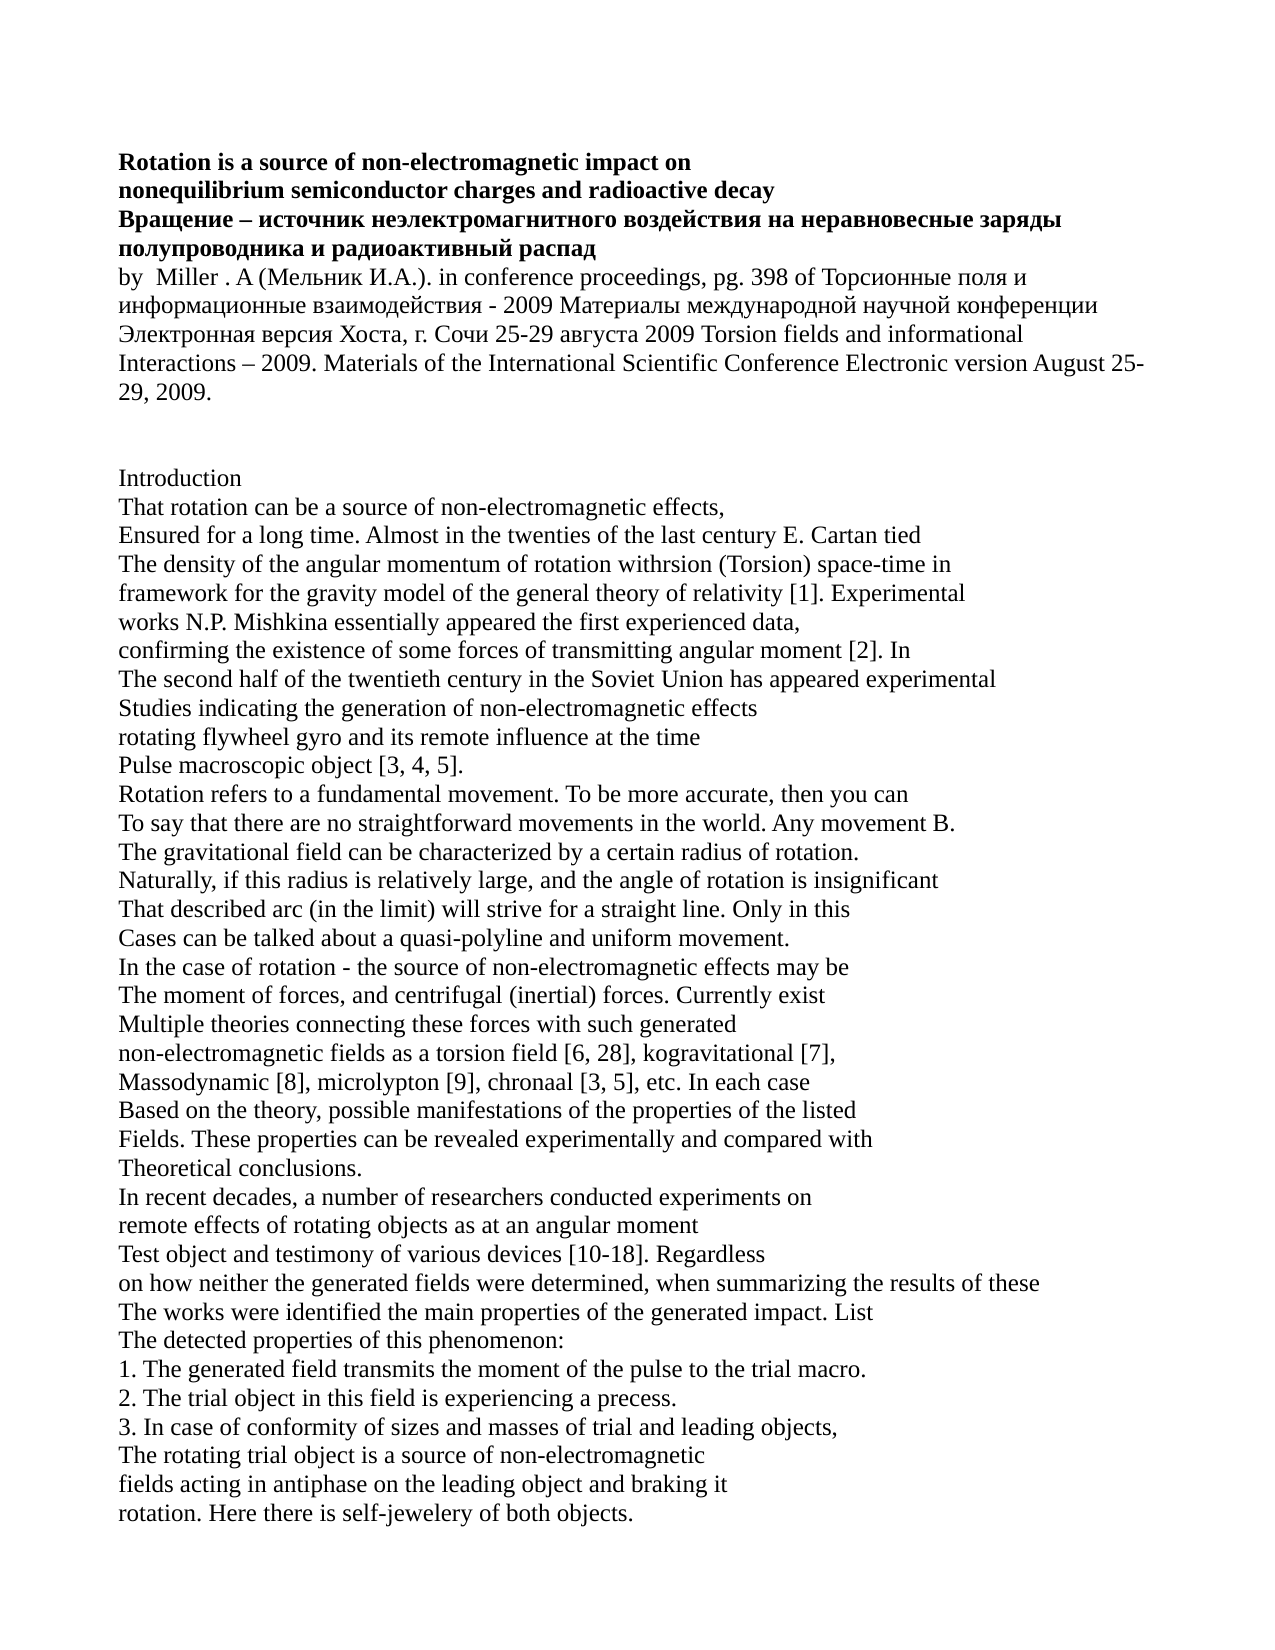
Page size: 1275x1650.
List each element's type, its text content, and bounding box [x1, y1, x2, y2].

text That described arc (in the limit) will strive for a straight line. Only in this [118, 894, 1157, 923]
text That rotation can be a source of non-electromagnetic effects, [118, 492, 1157, 521]
text Theoretical conclusions. [118, 1153, 1157, 1182]
text non-electromagnetic fields as a torsion field [6, 28], kogravitational [7], [118, 1038, 1157, 1067]
text Multiple theories connecting these forces with such generated [118, 1009, 1157, 1038]
text To say that there are no straightforward movements in the world. Any movement B. [118, 808, 1157, 837]
text Pulse macroscopic object [3, 4, 5]. [118, 751, 1157, 779]
text The detected properties of this phenomenon: [118, 1326, 1157, 1354]
text Naturally, if this radius is relatively large, and the angle of rotation is insignificant [118, 866, 1157, 894]
text rotation. Here there is self-jewelery of both objects. [118, 1498, 1157, 1527]
text The second half of the twentieth century in the Soviet Union has appeared experimental [118, 664, 1157, 693]
text confirming the existence of some forces of transmitting angular moment [2]. In [118, 636, 1157, 664]
text The rotating trial object is a source of non-electromagnetic [118, 1441, 1157, 1469]
text Fields. These properties can be revealed experimentally and compared with [118, 1124, 1157, 1153]
text fields acting in antiphase on the leading object and braking it [118, 1469, 1157, 1498]
text The works were identified the main properties of the generated impact. List [118, 1297, 1157, 1326]
text The density of the angular momentum of rotation withrsion (Torsion) space-time in [118, 549, 1157, 578]
text Massodynamic [8], microlypton [9], chronaal [3, 5], etc. In each case [118, 1067, 1157, 1096]
text nonequilibrium semiconductor charges and radioactive decay [118, 176, 1157, 204]
text rotating flywheel gyro and its remote influence at the time [118, 722, 1157, 751]
text The gravitational field can be characterized by a certain radius of rotation. [118, 837, 1157, 866]
text Вращение – источник неэлектромагнитного воздействия на неравновесные заряды полупроводника и радиоактивный распад [118, 204, 1157, 262]
text Ensured for a long time. Almost in the twenties of the last century E. Cartan tied [118, 521, 1157, 549]
text framework for the gravity model of the general theory of relativity [1]. Experimental [118, 578, 1157, 607]
text remote effects of rotating objects as at an angular moment [118, 1211, 1157, 1239]
text In the case of rotation - the source of non-electromagnetic effects may be [118, 952, 1157, 981]
text Test object and testimony of various devices [10-18]. Regardless [118, 1239, 1157, 1268]
text Rotation refers to a fundamental movement. To be more accurate, then you can [118, 779, 1157, 808]
text Studies indicating the generation of non-electromagnetic effects [118, 693, 1157, 722]
text 1. The generated field transmits the moment of the pulse to the trial macro. [118, 1354, 1157, 1383]
text on how neither the generated fields were determined, when summarizing the results of these [118, 1268, 1157, 1297]
text Based on the theory, possible manifestations of the properties of the listed [118, 1096, 1157, 1124]
text works N.P. Mishkina essentially appeared the first experienced data, [118, 607, 1157, 636]
text Introduction [118, 463, 1157, 492]
text The moment of forces, and centrifugal (inertial) forces. Currently exist [118, 981, 1157, 1009]
text Cases can be talked about a quasi-polyline and uniform movement. [118, 923, 1157, 952]
text 2. The trial object in this field is experiencing a precess. [118, 1383, 1157, 1412]
text Rotation is a source of non-electromagnetic impact on [118, 147, 1157, 176]
text In recent decades, a number of researchers conducted experiments on [118, 1182, 1157, 1211]
text 3. In case of conformity of sizes and masses of trial and leading objects, [118, 1412, 1157, 1441]
text by Miller . A (Мельник И.А.). in conference proceedings, pg. 398 of Торсионные поля и информационные взаимодействия - 2009 Материалы международной научной конференции Электронная версия Хоста, г. Сочи 25-29 августа 2009 Torsion fields and informational Interactions – 2009. Materials of the International Scientific Conference Electronic version August 25-29, 2009. [118, 262, 1157, 406]
